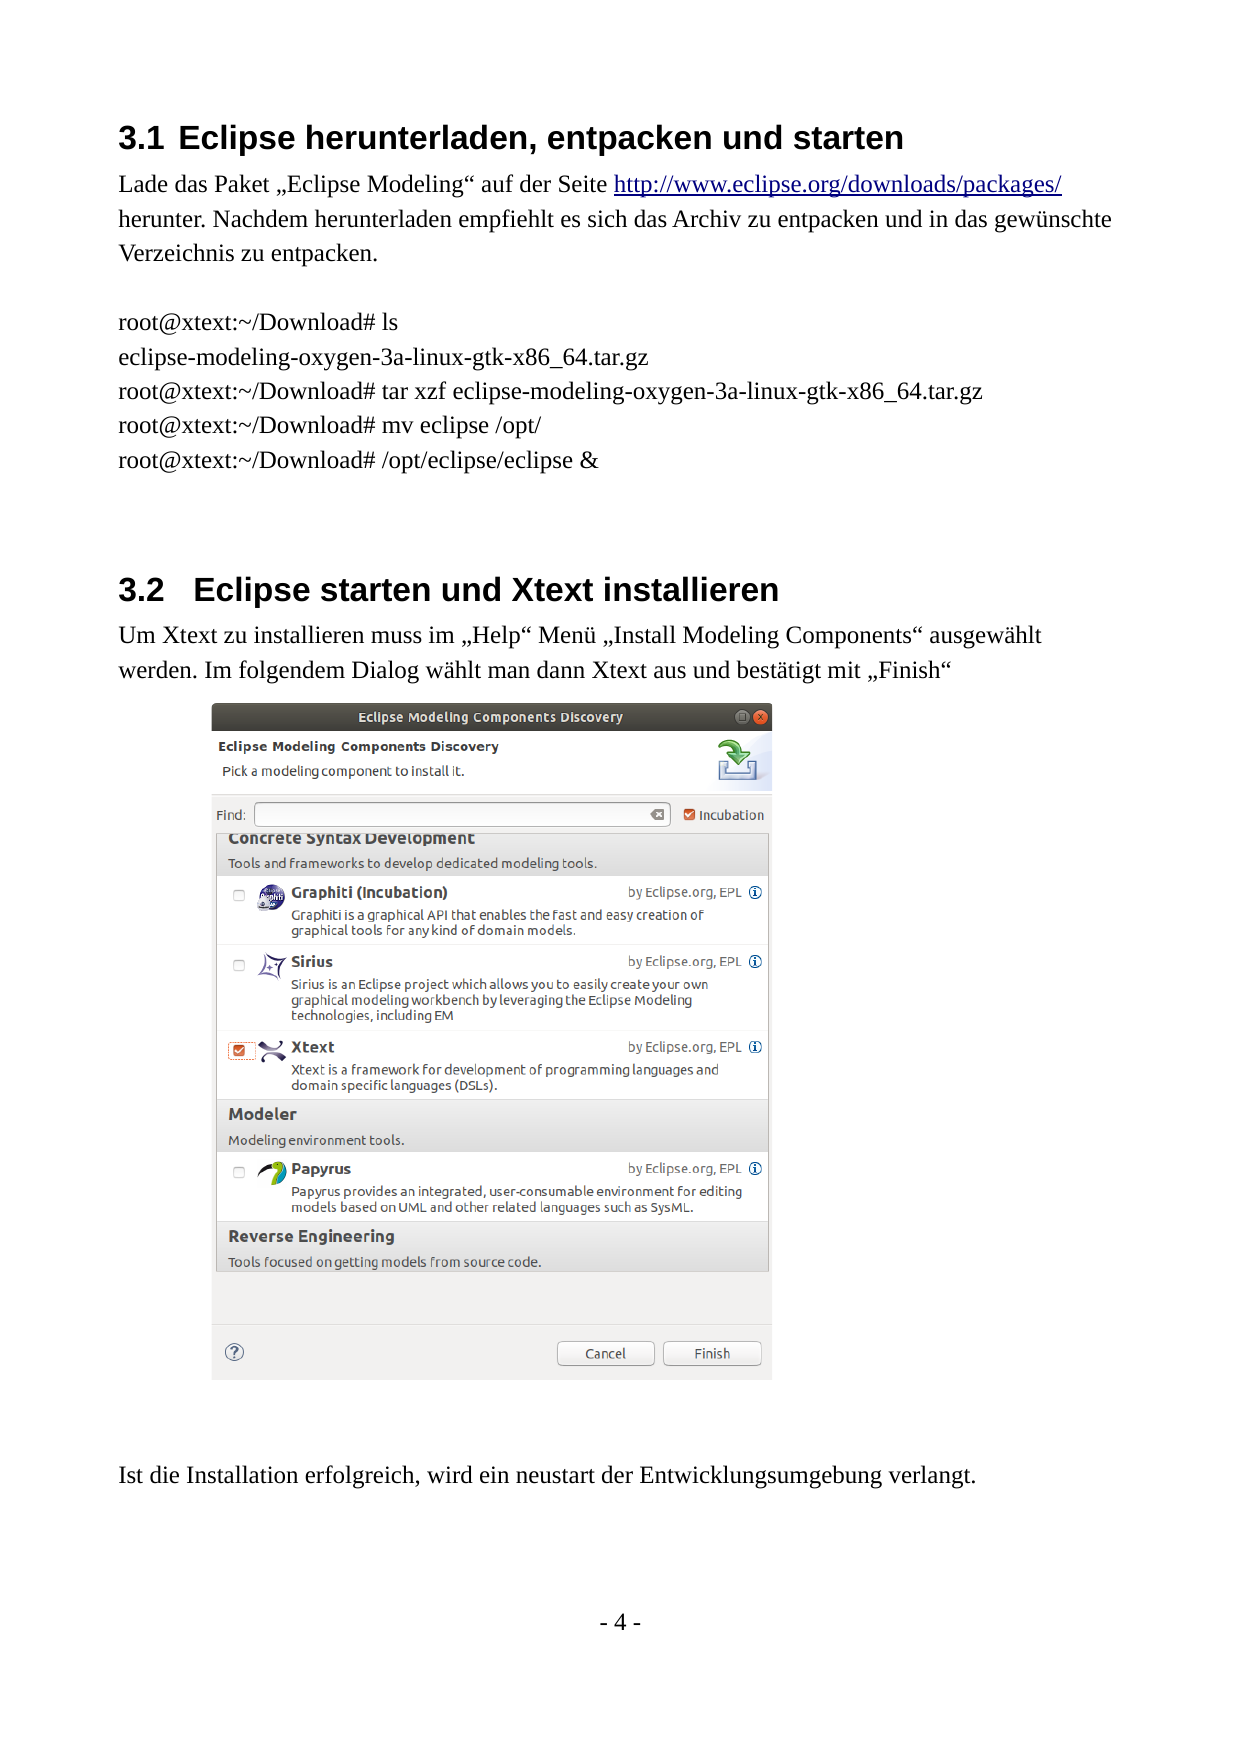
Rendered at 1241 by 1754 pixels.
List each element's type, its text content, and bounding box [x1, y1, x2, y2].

text eclipse-modeling-oxygen-3a-linux-gtk-x86_64.tar.gz [118, 342, 1122, 370]
text Lade das Paket „Eclipse Modeling“ auf der Seite http://www.eclipse.org/downloads/packages/ herunter. Nachdem herunterladen empfiehlt es sich das Archiv zu entpacken und in das gewünschte Verzeichnis zu entpacken. [118, 169, 1122, 267]
subtitle Eclipse herunterladen, entpacken und starten [118, 118, 1122, 157]
text root@xtext:~/Download# ls [118, 307, 1122, 336]
picture [211, 703, 773, 1380]
text root@xtext:~/Download# /opt/eclipse/eclipse & [118, 445, 1122, 474]
text root@xtext:~/Download# tar xzf eclipse-modeling-oxygen-3a-linux-gtk-x86_64.tar.gz [118, 376, 1122, 405]
text Um Xtext zu installieren muss im „Help“ Menü „Install Modeling Components“ ausgewählt werden. Im folgendem Dialog wählt man dann Xtext aus und bestätigt mit „Finish“ [118, 621, 1122, 684]
text root@xtext:~/Download# mv eclipse /opt/ [118, 411, 1122, 439]
subtitle Eclipse starten und Xtext installieren [118, 569, 1122, 608]
subtitle Ist die Installation erfolgreich, wird ein neustart der Entwicklungsumgebung verlangt. [118, 1460, 1122, 1489]
